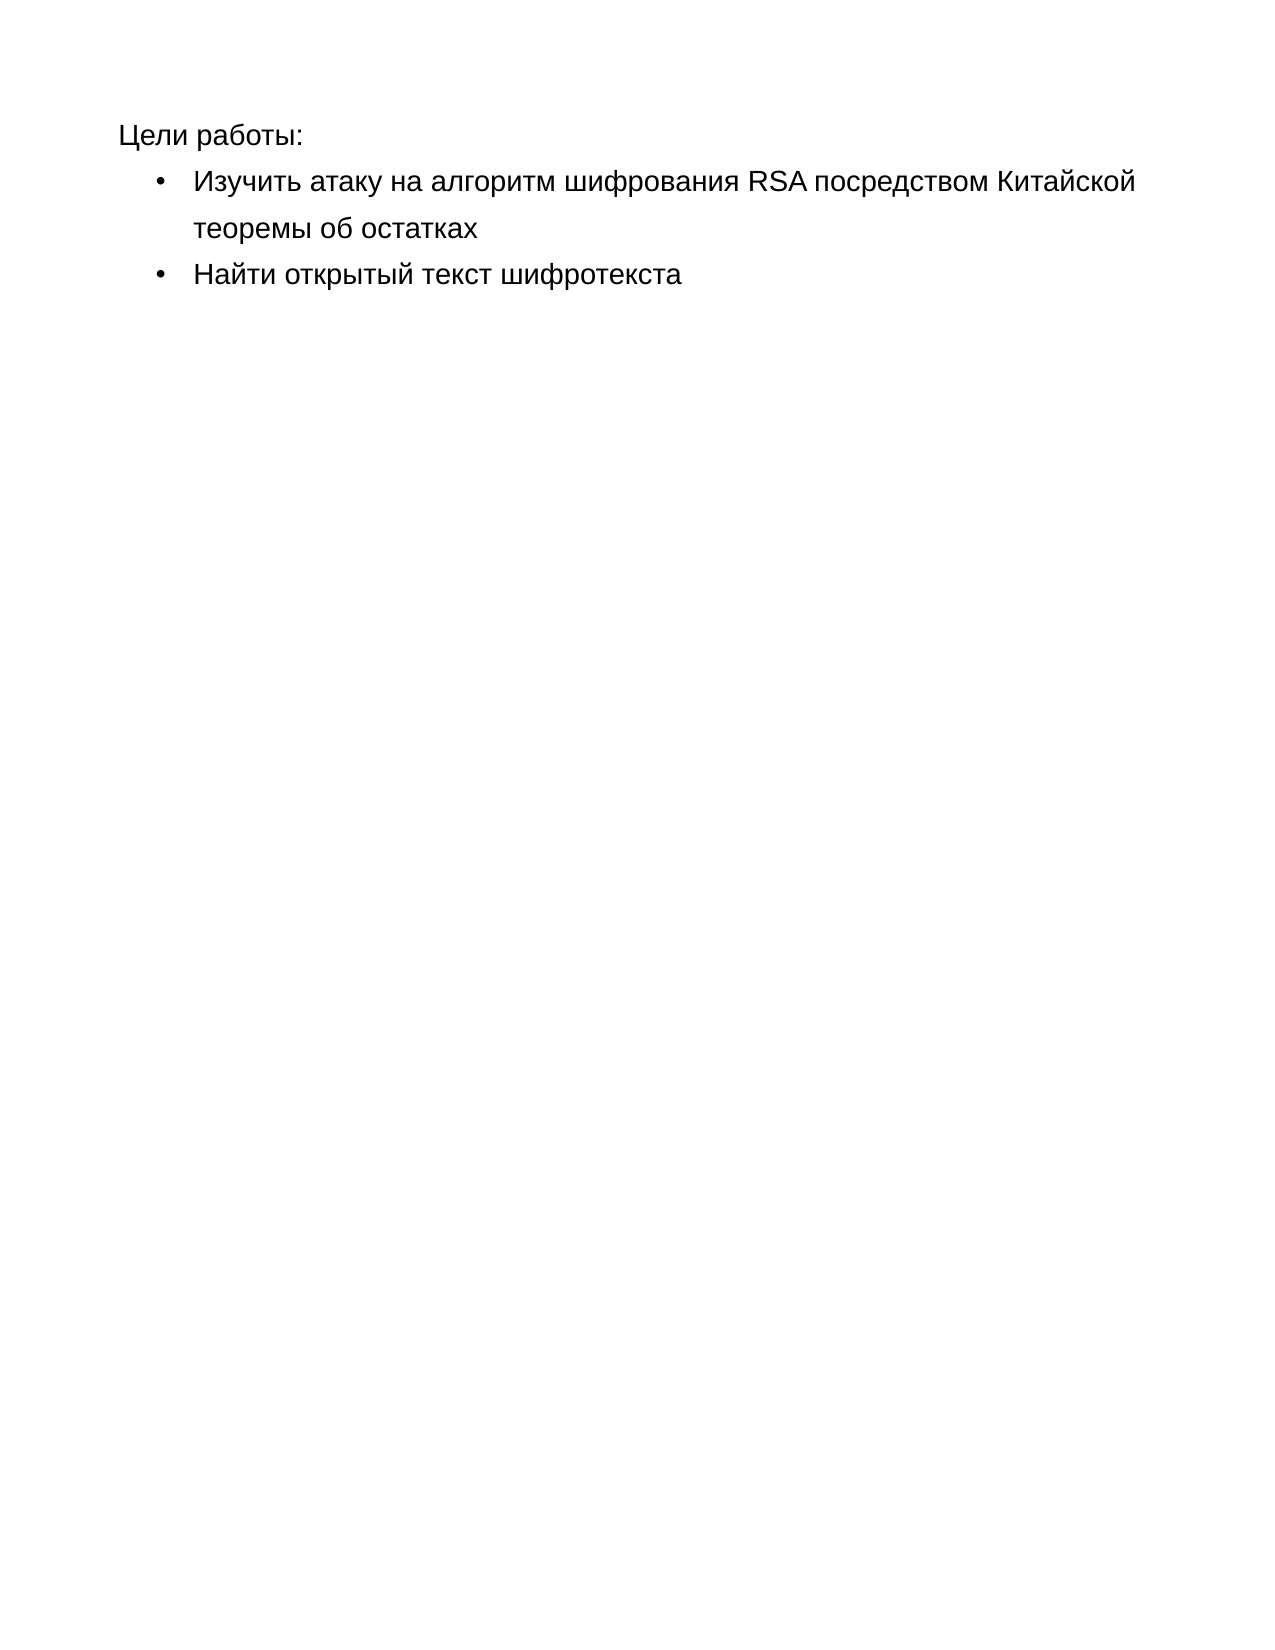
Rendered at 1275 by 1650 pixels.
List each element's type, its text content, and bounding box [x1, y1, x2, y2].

list Найти открытый текст шифротекста [156, 257, 1157, 291]
text Цели работы: [118, 118, 1157, 152]
list Изучить атаку на алгоритм шифрования RSA посредством Китайской теоремы об остатках [156, 164, 1157, 244]
